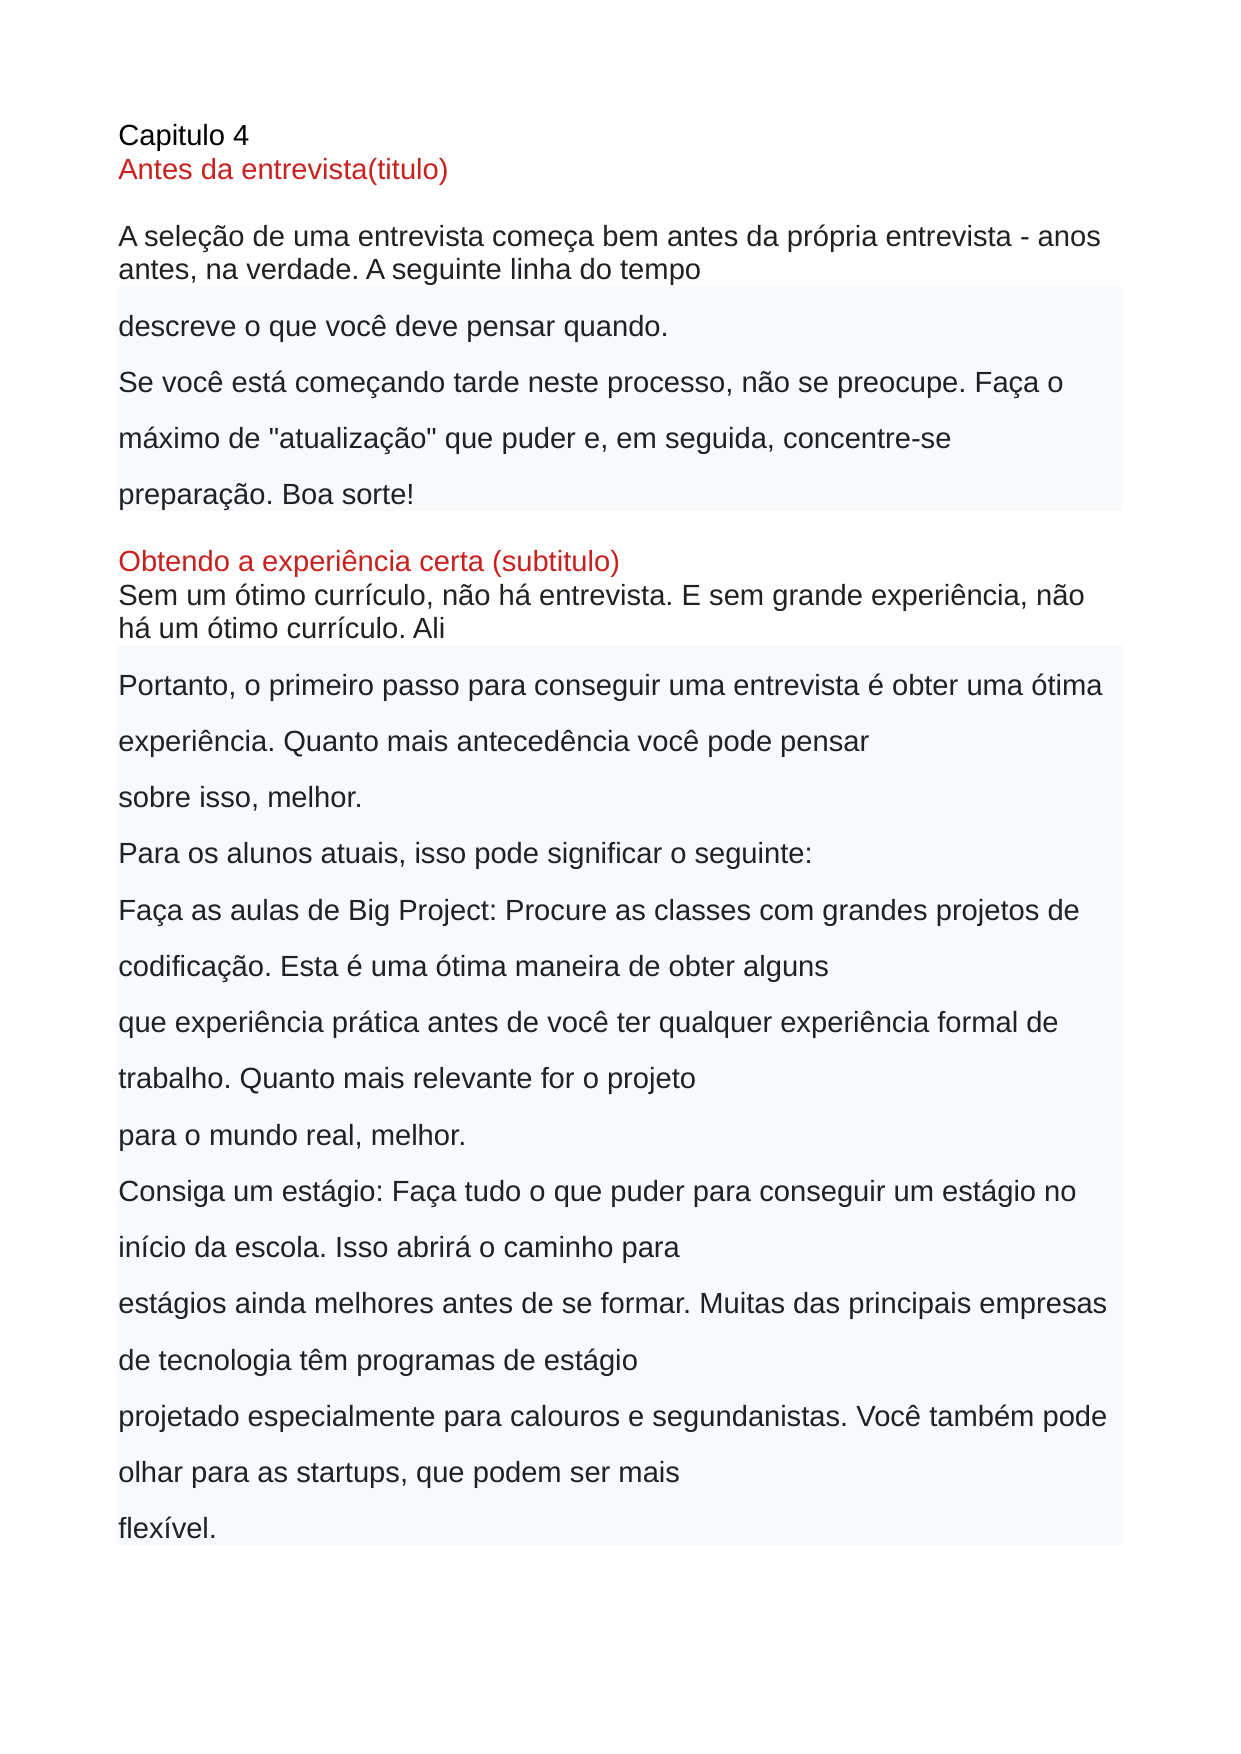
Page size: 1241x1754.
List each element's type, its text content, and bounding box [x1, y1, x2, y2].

text Se você está começando tarde neste processo, não se preocupe. Faça o máximo de "atualização" que puder e, em seguida, concentre-se [118, 342, 1122, 454]
text sobre isso, melhor. [118, 757, 1122, 814]
text preparação. Boa sorte! [118, 454, 1122, 511]
text estágios ainda melhores antes de se formar. Muitas das principais empresas de tecnologia têm programas de estágio [118, 1264, 1122, 1376]
text Capitulo 4 Antes da entrevista(titulo) [118, 118, 1122, 185]
text para o mundo real, melhor. [118, 1095, 1122, 1151]
text Sem um ótimo currículo, não há entrevista. E sem grande experiência, não há um ótimo currículo. Ali [118, 578, 1122, 645]
text que experiência prática antes de você ter qualquer experiência formal de trabalho. Quanto mais relevante for o projeto [118, 982, 1122, 1095]
text Obtendo a experiência certa (subtitulo) [118, 544, 1122, 578]
text descreve o que você deve pensar quando. [118, 286, 1122, 342]
text Portanto, o primeiro passo para conseguir uma entrevista é obter uma ótima experiência. Quanto mais antecedência você pode pensar [118, 645, 1122, 757]
text A seleção de uma entrevista começa bem antes da própria entrevista - anos antes, na verdade. A seguinte linha do tempo [118, 219, 1122, 286]
text Consiga um estágio: Faça tudo o que puder para conseguir um estágio no início da escola. Isso abrirá o caminho para [118, 1151, 1122, 1264]
text projetado especialmente para calouros e segundanistas. Você também pode olhar para as startups, que podem ser mais [118, 1376, 1122, 1489]
text Para os alunos atuais, isso pode significar o seguinte: [118, 814, 1122, 870]
text flexível. [118, 1489, 1122, 1545]
text Faça as aulas de Big Project: Procure as classes com grandes projetos de codificação. Esta é uma ótima maneira de obter alguns [118, 870, 1122, 982]
